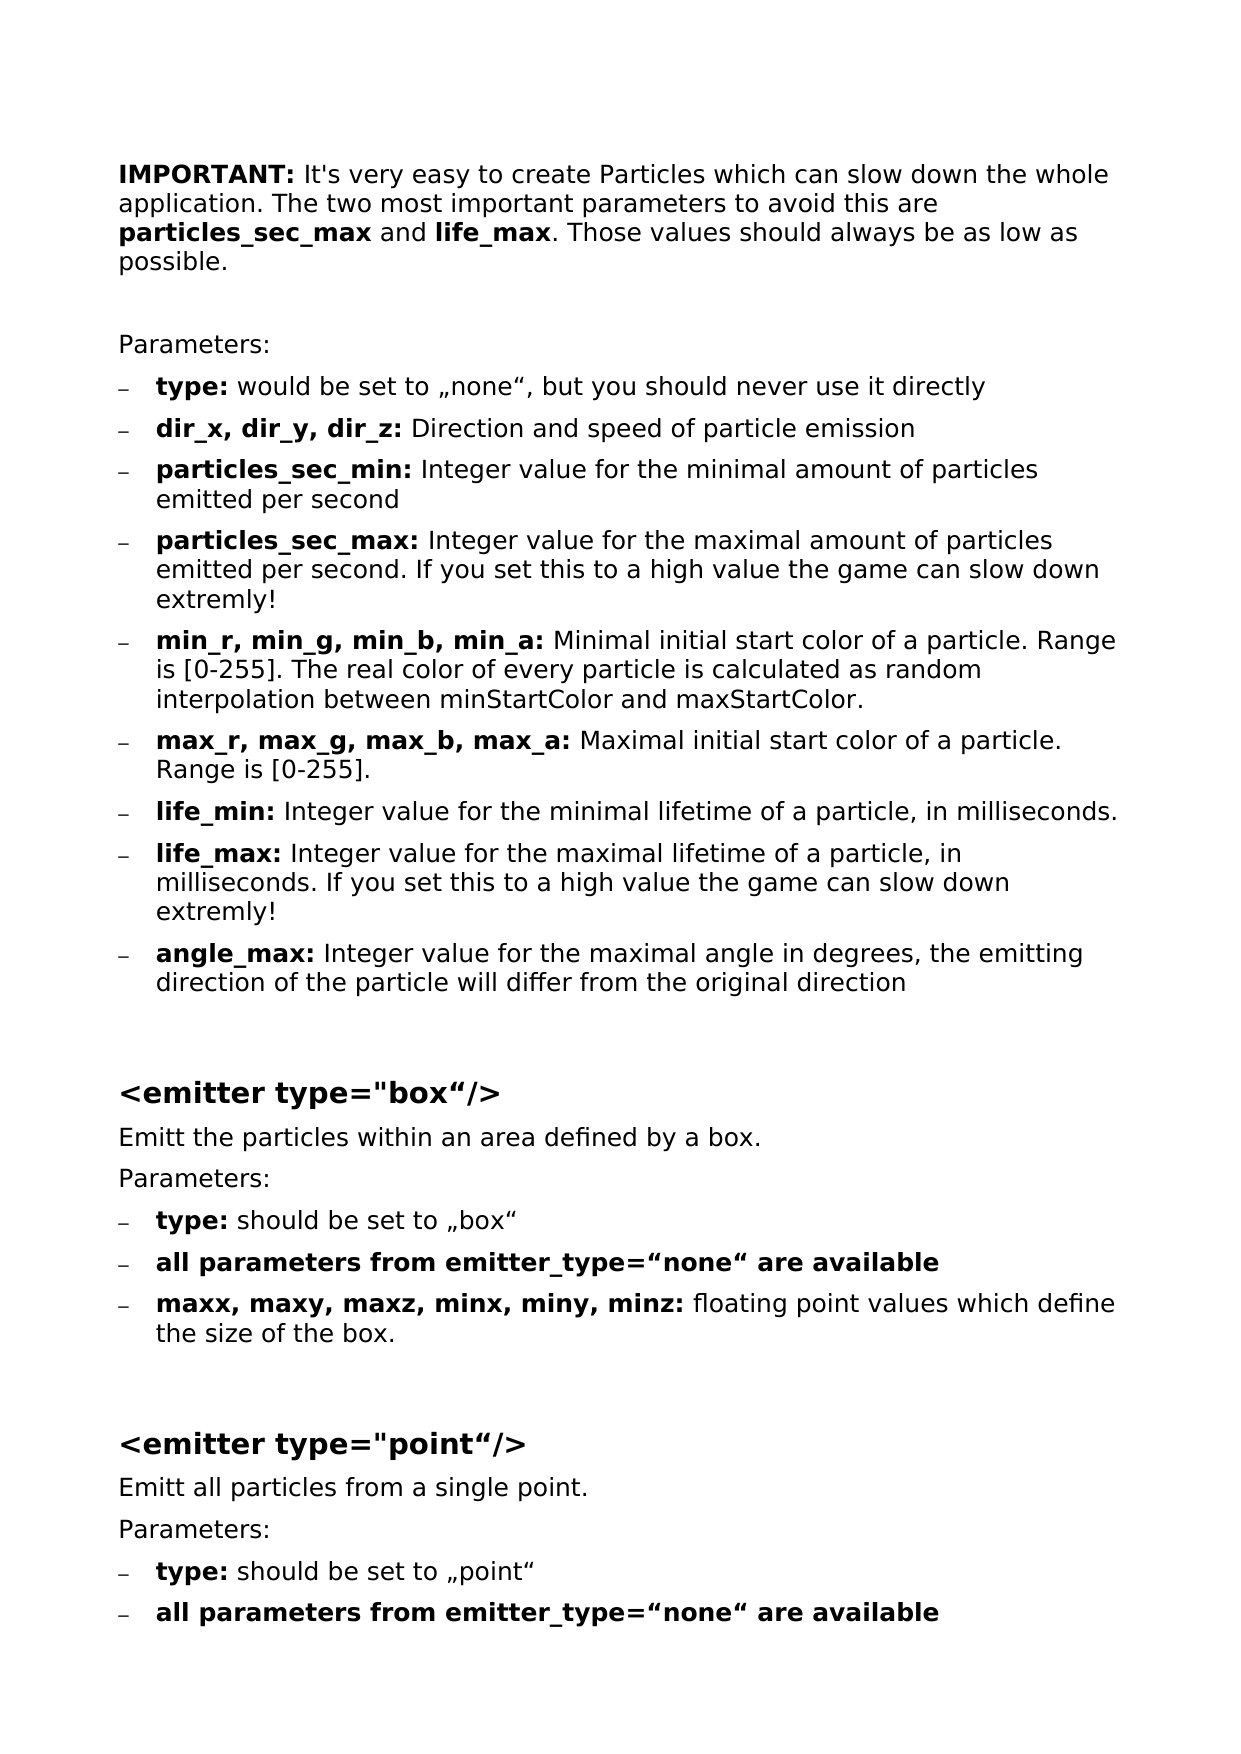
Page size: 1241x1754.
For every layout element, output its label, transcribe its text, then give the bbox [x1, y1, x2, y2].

text Emitt the particles within an area defined by a box. [118, 1123, 1122, 1152]
list life_max: Integer value for the maximal lifetime of a particle, in milliseconds. If you set this to a high value the game can slow down extremly! [118, 839, 1122, 926]
list particles_sec_max: Integer value for the maximal amount of particles emitted per second. If you set this to a high value the game can slow down extremly! [118, 526, 1122, 614]
list type: should be set to „point“ [118, 1557, 1122, 1586]
list type: would be set to „none“, but you should never use it directly [118, 372, 1122, 401]
list all parameters from emitter_type=“none“ are available [118, 1248, 1122, 1277]
text Parameters: [118, 1515, 1122, 1544]
text Emitt all particles from a single point. [118, 1473, 1122, 1503]
text Parameters: [118, 331, 1122, 360]
list life_min: Integer value for the minimal lifetime of a particle, in milliseconds. [118, 797, 1122, 826]
list dir_x, dir_y, dir_z: Direction and speed of particle emission [118, 414, 1122, 443]
list type: should be set to „box“ [118, 1206, 1122, 1235]
subtitle <emitter type="point“/> [118, 1427, 1122, 1461]
list min_r, min_g, min_b, min_a: Minimal initial start color of a particle. Range is [0-255]. The real color of every particle is calculated as random interpolation between minStartColor and maxStartColor. [118, 626, 1122, 714]
list maxx, maxy, maxz, minx, miny, minz: floating point values which define the size of the box. [118, 1289, 1122, 1348]
list all parameters from emitter_type=“none“ are available [118, 1598, 1122, 1628]
text Parameters: [118, 1164, 1122, 1194]
subtitle <emitter type="box“/> [118, 1076, 1122, 1110]
list particles_sec_min: Integer value for the minimal amount of particles emitted per second [118, 456, 1122, 514]
text IMPORTANT: It's very easy to create Particles which can slow down the whole application. The two most important parameters to avoid this are particles_sec_max and life_max. Those values should always be as low as possible. [118, 160, 1122, 276]
list angle_max: Integer value for the maximal angle in degrees, the emitting direction of the particle will differ from the original direction [118, 939, 1122, 997]
list max_r, max_g, max_b, max_a: Maximal initial start color of a particle. Range is [0-255]. [118, 726, 1122, 785]
